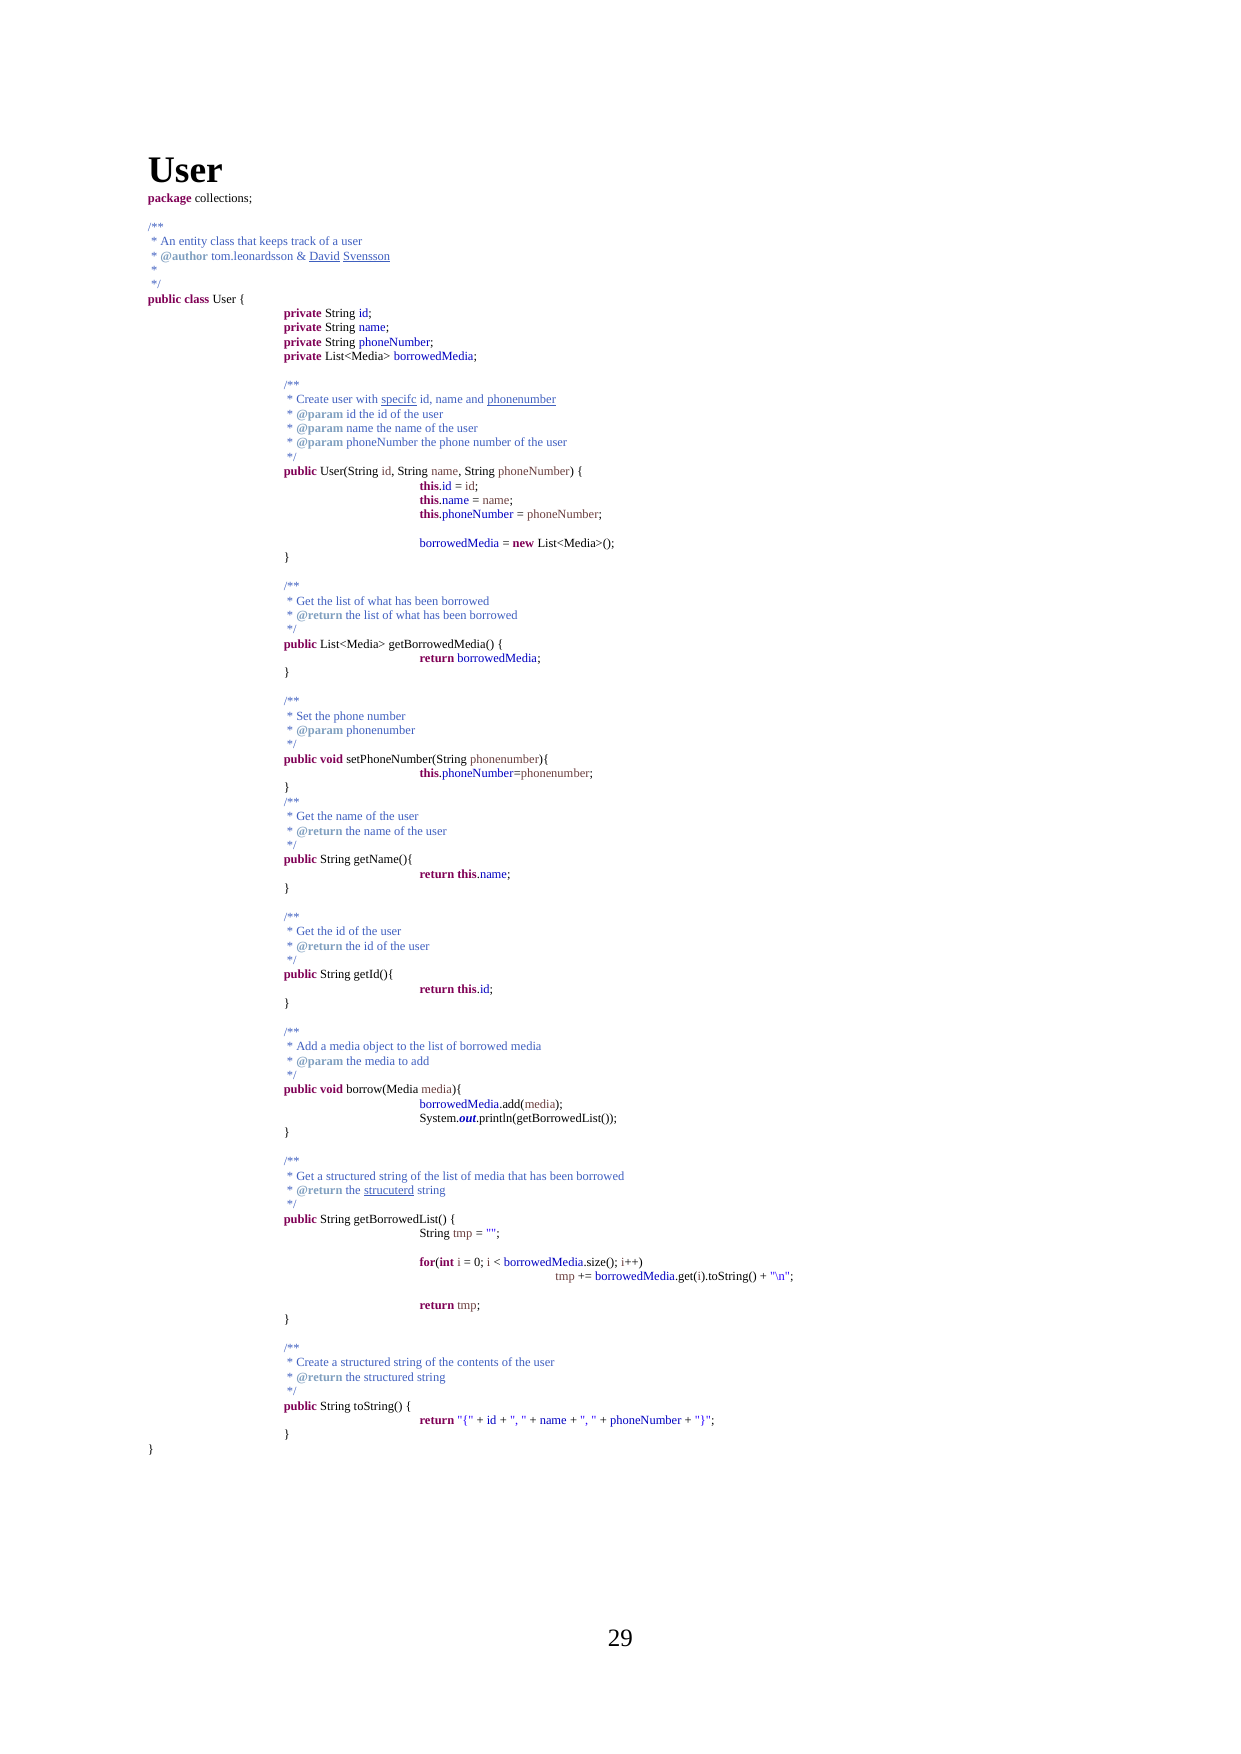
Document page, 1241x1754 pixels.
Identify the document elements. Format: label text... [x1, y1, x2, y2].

text * Set the phone number [148, 708, 1093, 723]
text private List<Media> borrowedMedia; [148, 349, 1093, 363]
text public String getName(){ [148, 852, 1093, 866]
text * Get the name of the user [148, 809, 1093, 823]
text /** [148, 378, 1093, 392]
text return borrowedMedia; [148, 651, 1093, 665]
text * Add a media object to the list of borrowed media [148, 1039, 1093, 1053]
text /** [148, 794, 1093, 809]
text /** [148, 579, 1093, 593]
text /** [148, 694, 1093, 708]
text public void setPhoneNumber(String phonenumber){ [148, 751, 1093, 766]
text * @return the name of the user [148, 823, 1093, 838]
text * @param phonenumber [148, 723, 1093, 737]
text package collections; [148, 191, 1093, 205]
text private String phoneNumber; [148, 334, 1093, 349]
text public User(String id, String name, String phoneNumber) { [148, 464, 1093, 478]
text return tmp; [148, 1298, 1093, 1312]
text * @param id the id of the user [148, 406, 1093, 421]
text public class User { [148, 291, 1093, 306]
text } [148, 1427, 1093, 1441]
text * @return the strucuterd string [148, 1183, 1093, 1197]
text * Get a structured string of the list of media that has been borrowed [148, 1168, 1093, 1183]
text } [148, 1441, 1093, 1456]
text /** [148, 909, 1093, 924]
text return "{" + id + ", " + name + ", " + phoneNumber + "}"; [148, 1413, 1093, 1427]
text this.name = name; [148, 493, 1093, 507]
text /** [148, 1154, 1093, 1168]
text } [148, 1125, 1093, 1139]
text this.id = id; [148, 478, 1093, 493]
text */ [148, 953, 1093, 967]
text User [148, 148, 1093, 191]
text * @return the list of what has been borrowed [148, 608, 1093, 622]
text * @author tom.leonardsson & David Svensson [148, 248, 1093, 263]
text for(int i = 0; i < borrowedMedia.size(); i++) [148, 1254, 1093, 1269]
text String tmp = ""; [148, 1226, 1093, 1240]
text public void borrow(Media media){ [148, 1082, 1093, 1096]
text this.phoneNumber=phonenumber; [148, 766, 1093, 780]
text } [148, 780, 1093, 794]
text */ [148, 1384, 1093, 1398]
text public String getId(){ [148, 967, 1093, 981]
text */ [148, 622, 1093, 636]
text /** [148, 1341, 1093, 1355]
text } [148, 550, 1093, 564]
text private String name; [148, 320, 1093, 334]
text } [148, 1312, 1093, 1326]
text * An entity class that keeps track of a user [148, 234, 1093, 248]
text borrowedMedia = new List<Media>(); [148, 536, 1093, 550]
text */ [148, 1068, 1093, 1082]
text * Get the list of what has been borrowed [148, 593, 1093, 608]
text private String id; [148, 306, 1093, 320]
text * Create a structured string of the contents of the user [148, 1355, 1093, 1369]
text */ [148, 838, 1093, 852]
text public String toString() { [148, 1398, 1093, 1413]
text * [148, 263, 1093, 277]
text this.phoneNumber = phoneNumber; [148, 507, 1093, 521]
text return this.id; [148, 981, 1093, 996]
text * @return the id of the user [148, 938, 1093, 953]
text /** [148, 1024, 1093, 1039]
text */ [148, 277, 1093, 291]
text borrowedMedia.add(media); [148, 1096, 1093, 1111]
text * @return the structured string [148, 1369, 1093, 1384]
text * Get the id of the user [148, 924, 1093, 938]
text */ [148, 1197, 1093, 1211]
text * @param phoneNumber the phone number of the user [148, 435, 1093, 449]
text tmp += borrowedMedia.get(i).toString() + "\n"; [148, 1269, 1093, 1283]
text } [148, 996, 1093, 1010]
text public List<Media> getBorrowedMedia() { [148, 636, 1093, 651]
text } [148, 665, 1093, 679]
text * @param name the name of the user [148, 421, 1093, 435]
text public String getBorrowedList() { [148, 1211, 1093, 1226]
text /** [148, 219, 1093, 234]
text return this.name; [148, 866, 1093, 881]
text */ [148, 737, 1093, 751]
text System.out.println(getBorrowedList()); [148, 1111, 1093, 1125]
text } [148, 881, 1093, 895]
text * Create user with specifc id, name and phonenumber [148, 392, 1093, 406]
text * @param the media to add [148, 1053, 1093, 1068]
text */ [148, 449, 1093, 464]
